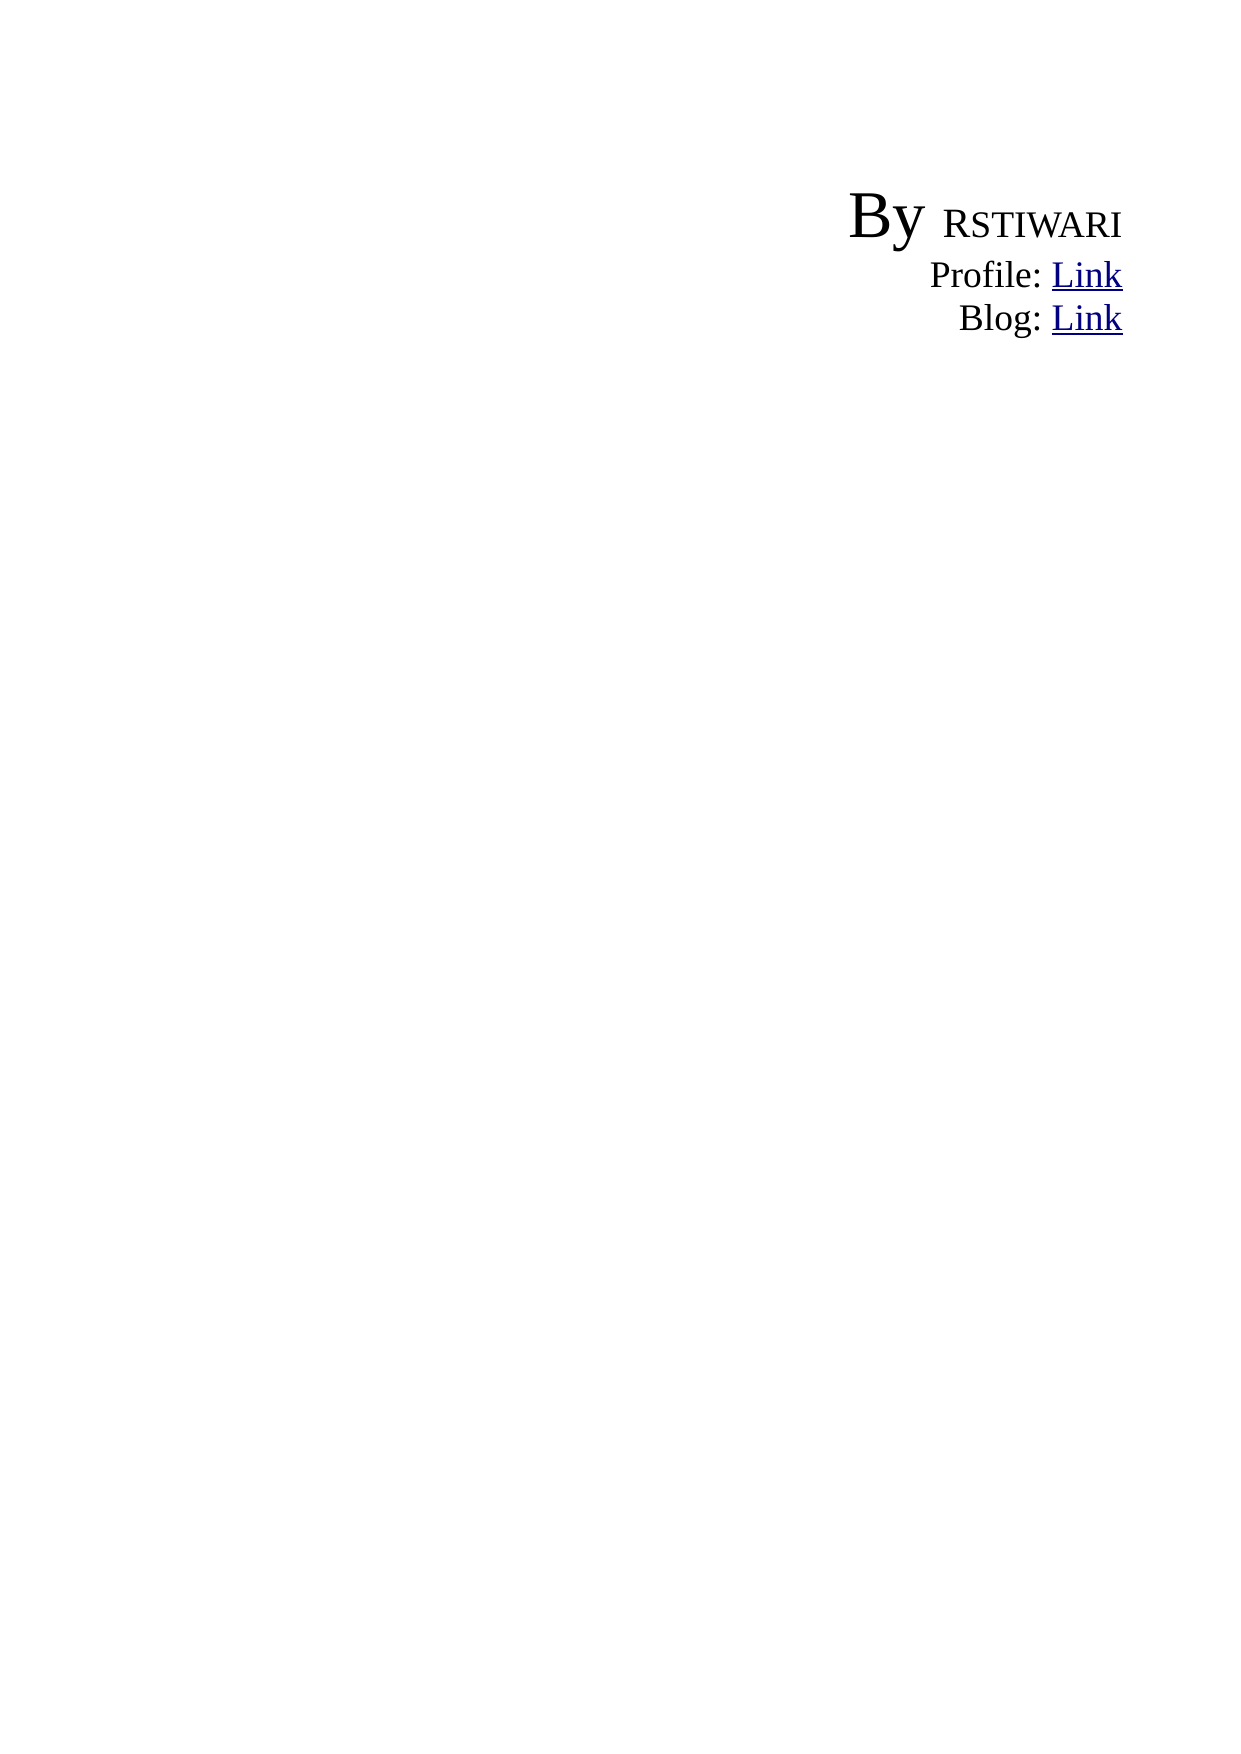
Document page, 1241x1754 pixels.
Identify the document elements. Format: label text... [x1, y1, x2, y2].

text Blog: Link [118, 295, 1122, 338]
text By RSTIWARI [118, 176, 1122, 252]
text Profile: Link [118, 252, 1122, 295]
